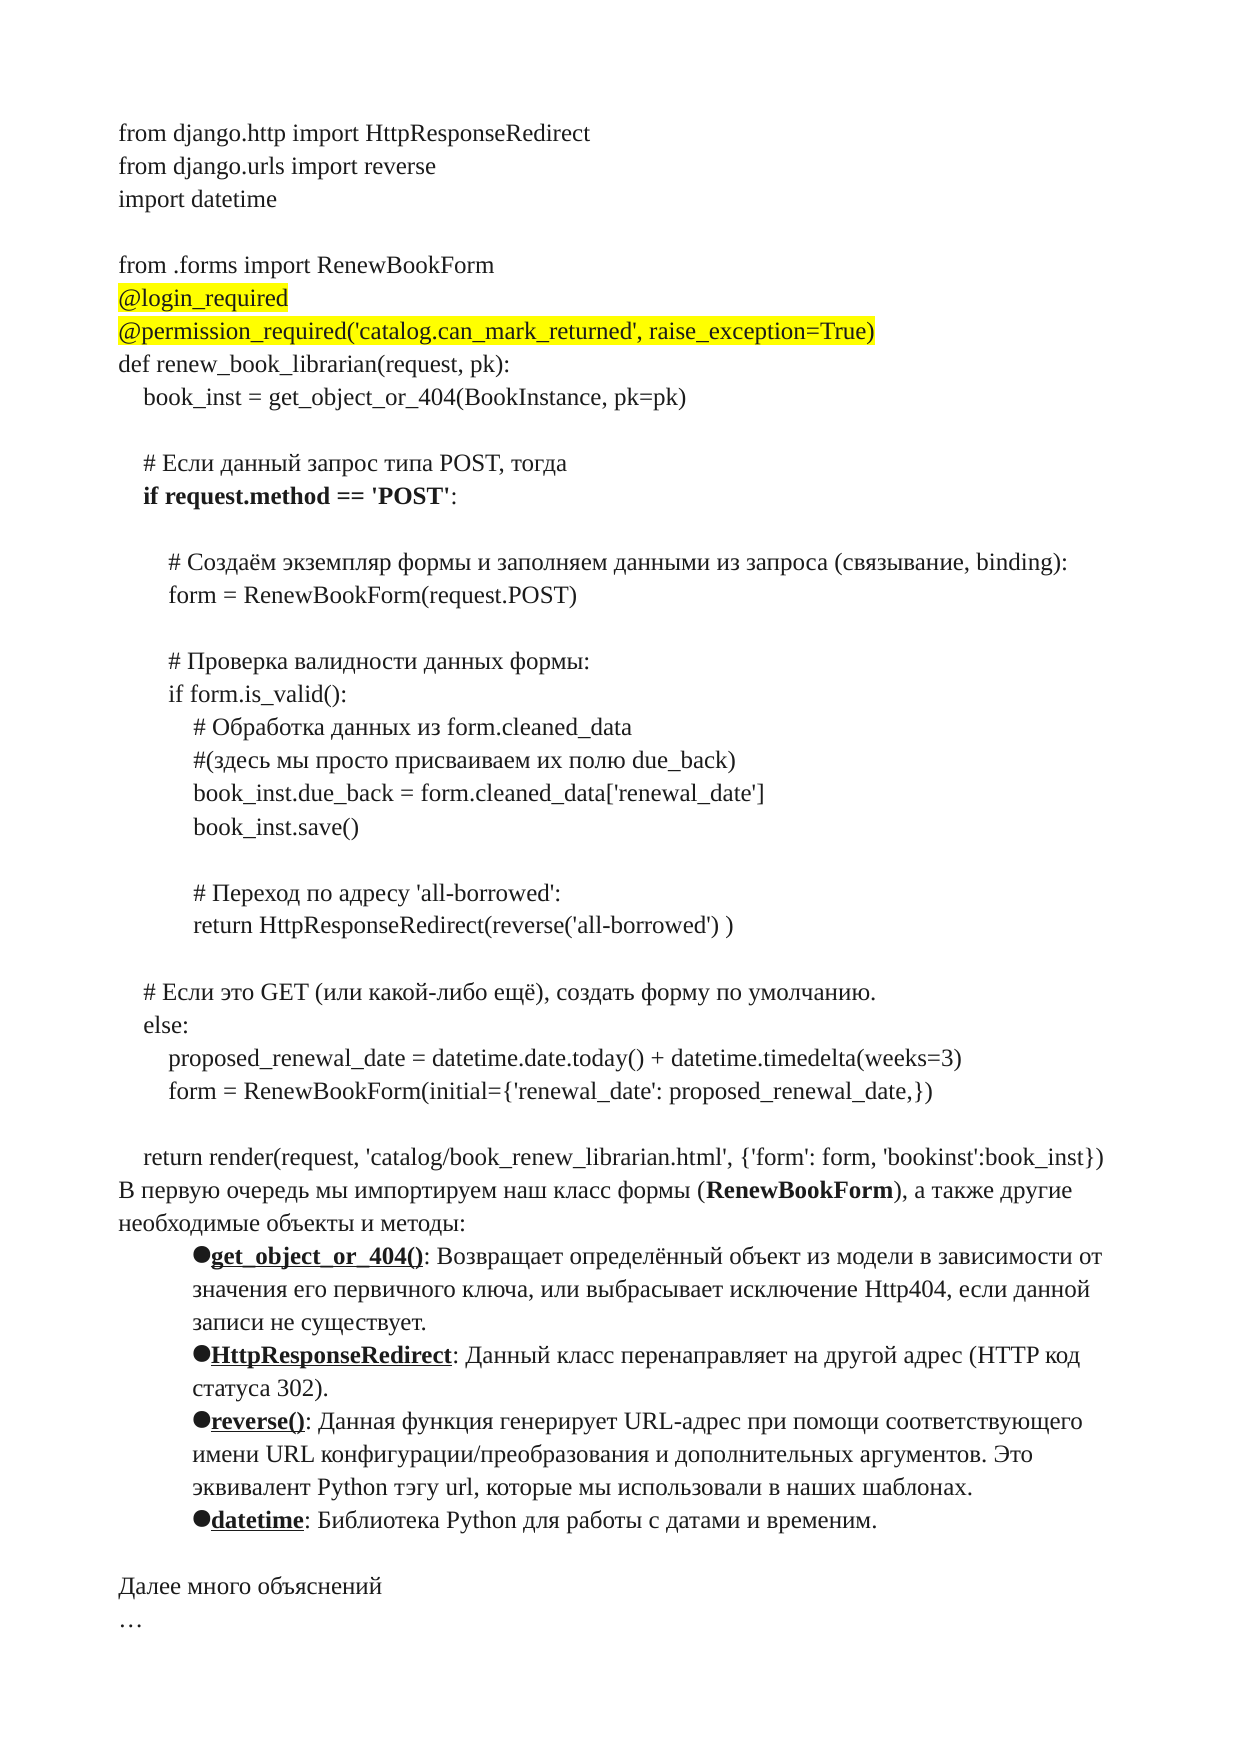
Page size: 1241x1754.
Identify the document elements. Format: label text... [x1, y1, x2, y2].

list datetime: Библиотека Python для работы с датами и временим. [118, 1505, 1122, 1534]
text #(здесь мы просто присваиваем их полю due_back) [118, 746, 1122, 774]
text book_inst = get_object_or_404(BookInstance, pk=pk) [118, 382, 1122, 411]
text # Создаём экземпляр формы и заполняем данными из запроса (связывание, binding): [118, 547, 1122, 576]
text from .forms import RenewBookForm [118, 250, 1122, 279]
text if request.method == 'POST': [118, 481, 1122, 510]
text book_inst.due_back = form.cleaned_data['renewal_date'] [118, 778, 1122, 807]
text В первую очередь мы импортируем наш класс формы (RenewBookForm), а также другие необходимые объекты и методы: [118, 1175, 1122, 1237]
text from django.urls import reverse [118, 151, 1122, 180]
text … [118, 1604, 1122, 1633]
text # Обработка данных из form.cleaned_data [118, 712, 1122, 741]
list HttpResponseRedirect: Данный класс перенаправляет на другой адрес (HTTP код статуса 302). [118, 1340, 1122, 1402]
text from django.http import HttpResponseRedirect [118, 118, 1122, 147]
text book_inst.save() [118, 812, 1122, 840]
text # Переход по адресу 'all-borrowed': [118, 878, 1122, 906]
text Далее много объяснений [118, 1571, 1122, 1600]
text @permission_required('catalog.can_mark_returned', raise_exception=True) [118, 316, 1122, 345]
text form = RenewBookForm(request.POST) [118, 580, 1122, 609]
text # Проверка валидности данных формы: [118, 646, 1122, 675]
text form = RenewBookForm(initial={'renewal_date': proposed_renewal_date,}) [118, 1076, 1122, 1104]
text @login_required [118, 283, 1122, 312]
text proposed_renewal_date = datetime.date.today() + datetime.timedelta(weeks=3) [118, 1043, 1122, 1071]
text else: [118, 1010, 1122, 1038]
text def renew_book_librarian(request, pk): [118, 349, 1122, 378]
text # Если данный запрос типа POST, тогда [118, 448, 1122, 477]
text # Если это GET (или какой-либо ещё), создать форму по умолчанию. [118, 977, 1122, 1005]
text return HttpResponseRedirect(reverse('all-borrowed') ) [118, 911, 1122, 939]
list get_object_or_404(): Возвращает определённый объект из модели в зависимости от значения его первичного ключа, или выбрасывает исключение Http404, если данной записи не существует. [118, 1241, 1122, 1336]
text if form.is_valid(): [118, 679, 1122, 708]
text return render(request, 'catalog/book_renew_librarian.html', {'form': form, 'bookinst':book_inst}) [118, 1142, 1122, 1171]
text import datetime [118, 184, 1122, 213]
list reverse(): Данная функция генерирует URL-адрес при помощи соответствующего имени URL конфигурации/преобразования и дополнительных аргументов. Это эквивалент Python тэгу url, которые мы использовали в наших шаблонах. [118, 1406, 1122, 1501]
